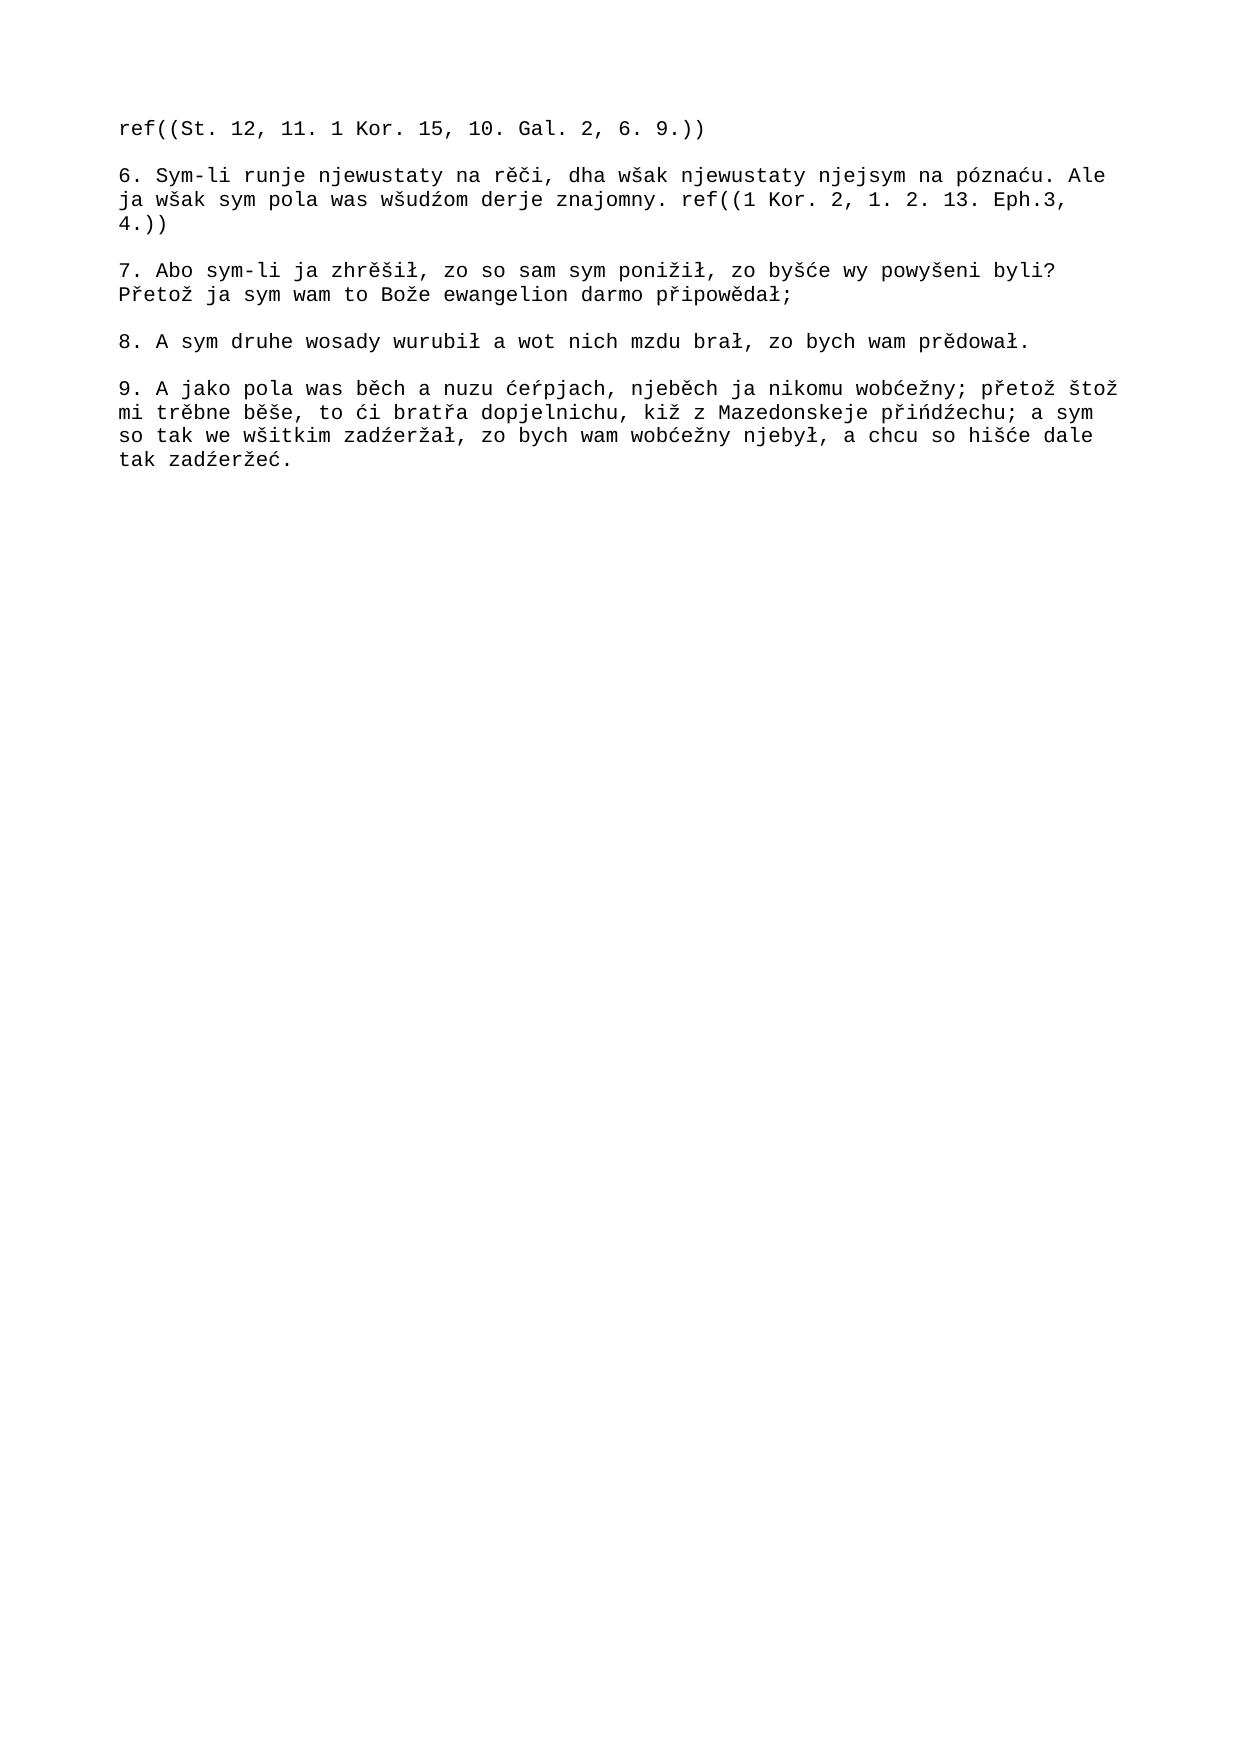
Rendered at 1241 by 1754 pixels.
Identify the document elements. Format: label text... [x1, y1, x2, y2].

text 9. A jako pola was běch a nuzu ćeŕpjach, njeběch ja nikomu wobćežny; přetož štož mi trěbne běše, to ći bratřa dopjelnichu, kiž z Mazedonskeje přińdźechu; a sym so tak we wšitkim zadźeržał, zo bych wam wobćežny njebył, a chcu so hišće dale tak zadźeržeć. [118, 378, 1122, 473]
text ref((St. 12, 11. 1 Kor. 15, 10. Gal. 2, 6. 9.)) [118, 118, 1122, 142]
text 8. A sym druhe wosady wurubił a wot nich mzdu brał, zo bych wam prědował. [118, 331, 1122, 354]
text 6. Sym-li runje njewustaty na rěči, dha wšak njewustaty njejsym na póznaću. Ale ja wšak sym pola was wšudźom derje znajomny. ref((1 Kor. 2, 1. 2. 13. Eph.3, 4.)) [118, 165, 1122, 236]
text 7. Abo sym-li ja zhrěšił, zo so sam sym ponižił, zo byšće wy powyšeni byli? Přetož ja sym wam to Bože ewangelion darmo připowědał; [118, 260, 1122, 307]
